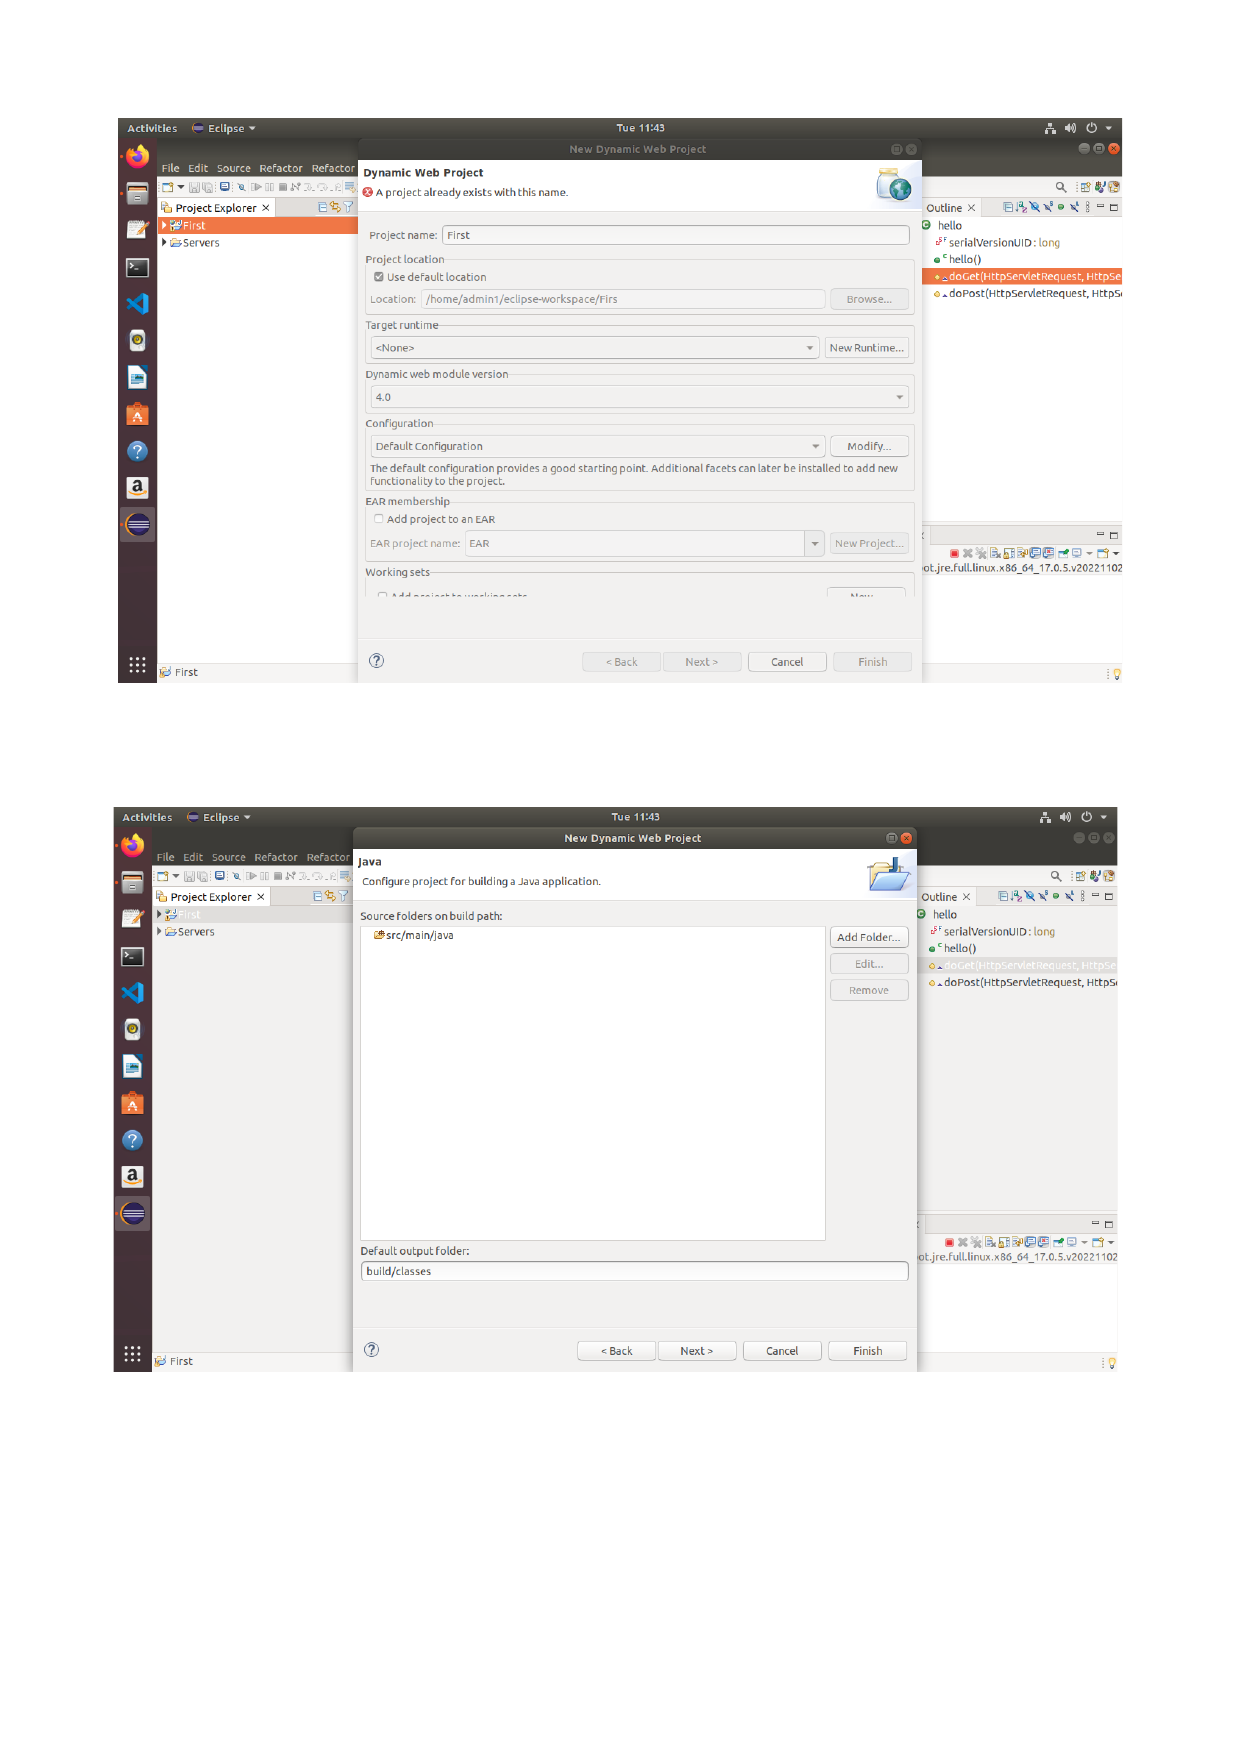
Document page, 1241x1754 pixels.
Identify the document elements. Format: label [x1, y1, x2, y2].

picture [113, 807, 1118, 1372]
picture [118, 118, 1123, 683]
